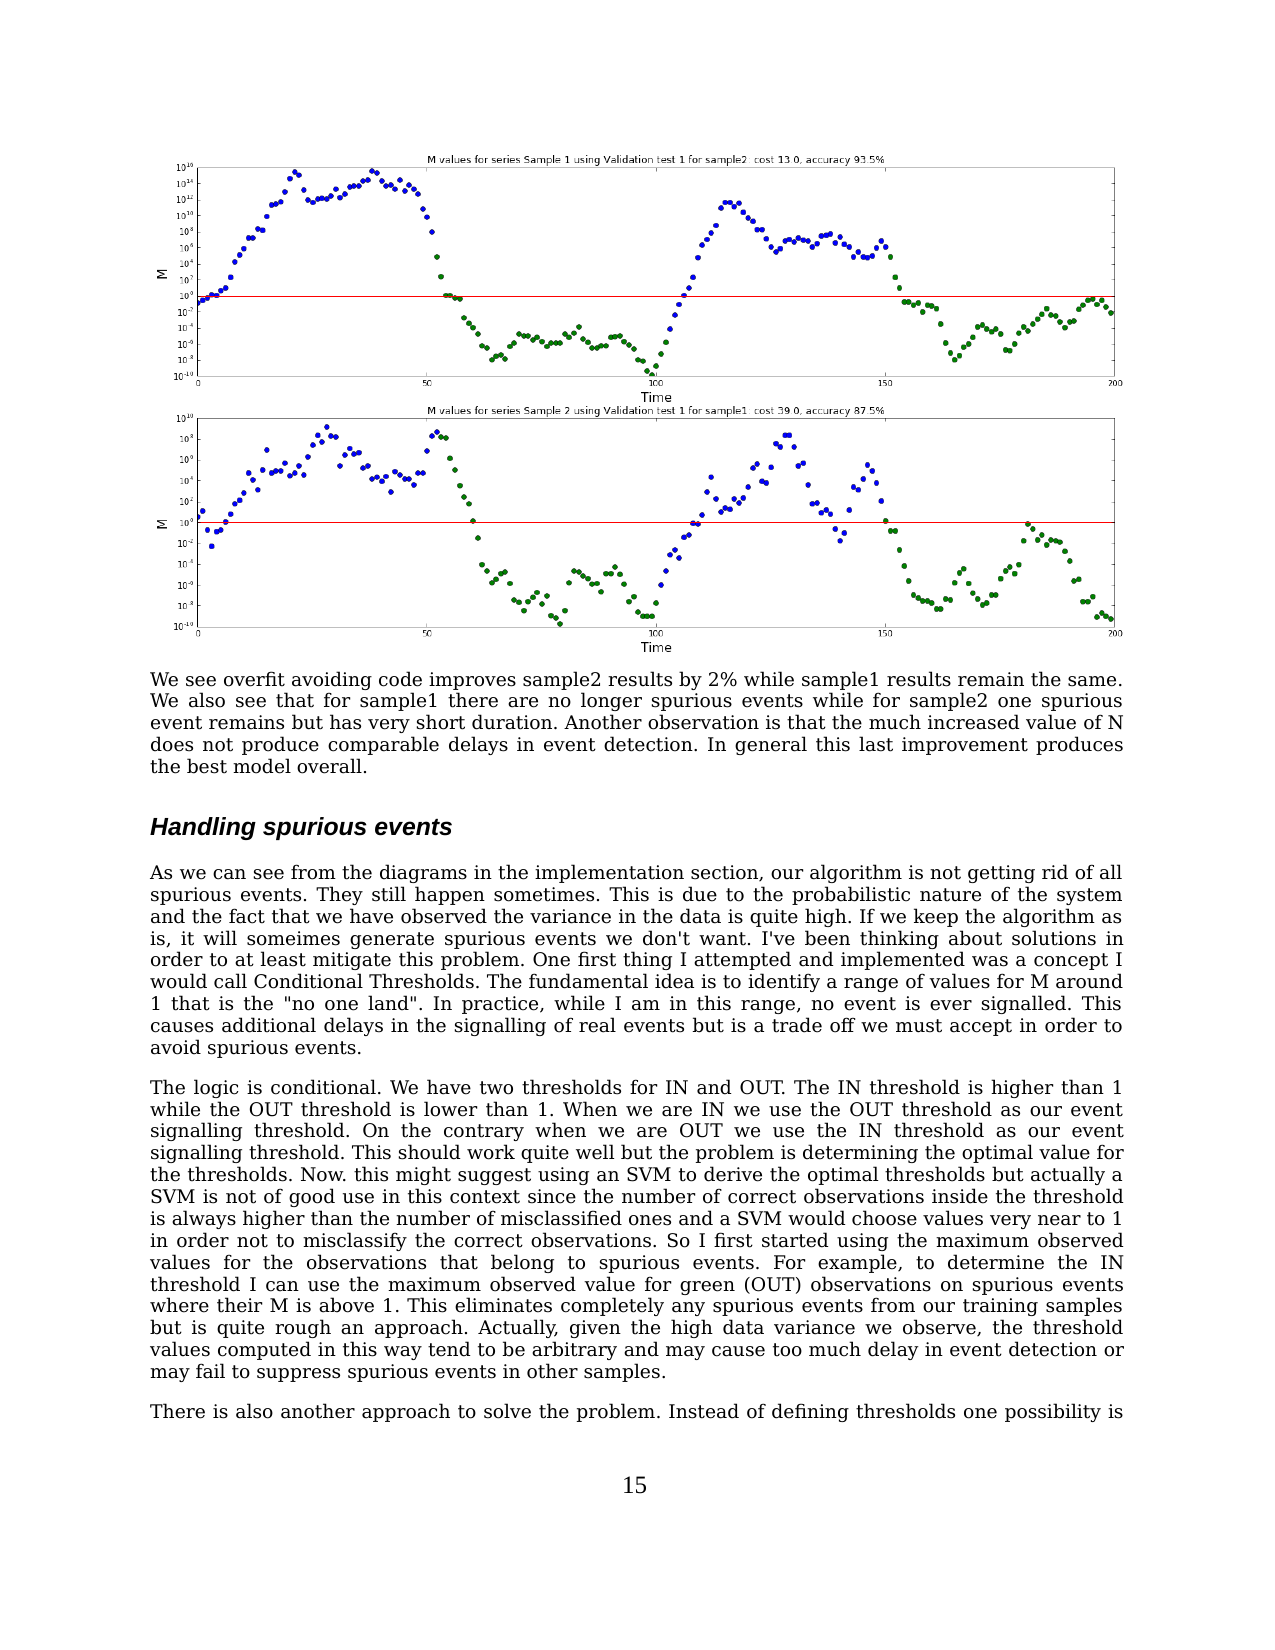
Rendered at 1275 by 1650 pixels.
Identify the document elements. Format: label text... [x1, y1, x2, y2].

picture [150, 150, 1128, 660]
subtitle Handling spurious events [150, 812, 1125, 841]
text The logic is conditional. We have two thresholds for IN and OUT. The IN threshold is higher than 1 while the OUT threshold is lower than 1. When we are IN we use the OUT threshold as our event signalling threshold. On the contrary when we are OUT we use the IN threshold as our event signalling threshold. This should work quite well but the problem is determining the optimal value for the thresholds. Now. this might suggest using an SVM to derive the optimal thresholds but actually a SVM is not of good use in this context since the number of correct observations inside the threshold is always higher than the number of misclassified ones and a SVM would choose values very near to 1 in order not to misclassify the correct observations. So I first started using the maximum observed values for the observations that belong to spurious events. For example, to determine the IN threshold I can use the maximum observed value for green (OUT) observations on spurious events where their M is above 1. This eliminates completely any spurious events from our training samples but is quite rough an approach. Actually, given the high data variance we observe, the threshold values computed in this way tend to be arbitrary and may cause too much delay in event detection or may fail to suppress spurious events in other samples. [150, 1077, 1125, 1383]
text There is also another approach to solve the problem. Instead of defining thresholds one possibility is [150, 1401, 1125, 1423]
text As we can see from the diagrams in the implementation section, our algorithm is not getting rid of all spurious events. They still happen sometimes. This is due to the probabilistic nature of the system and the fact that we have observed the variance in the data is quite high. If we keep the algorithm as is, it will someimes generate spurious events we don't want. I've been thinking about solutions in order to at least mitigate this problem. One first thing I attempted and implemented was a concept I would call Conditional Thresholds. The fundamental idea is to identify a range of values for M around 1 that is the "no one land". In practice, while I am in this range, no event is ever signalled. This causes additional delays in the signalling of real events but is a trade off we must accept in order to avoid spurious events. [150, 862, 1125, 1059]
text We see overfit avoiding code improves sample2 results by 2% while sample1 results remain the same. We also see that for sample1 there are no longer spurious events while for sample2 one spurious event remains but has very short duration. Another observation is that the much increased value of N does not produce comparable delays in event detection. In general this last improvement produces the best model overall. [150, 669, 1125, 778]
